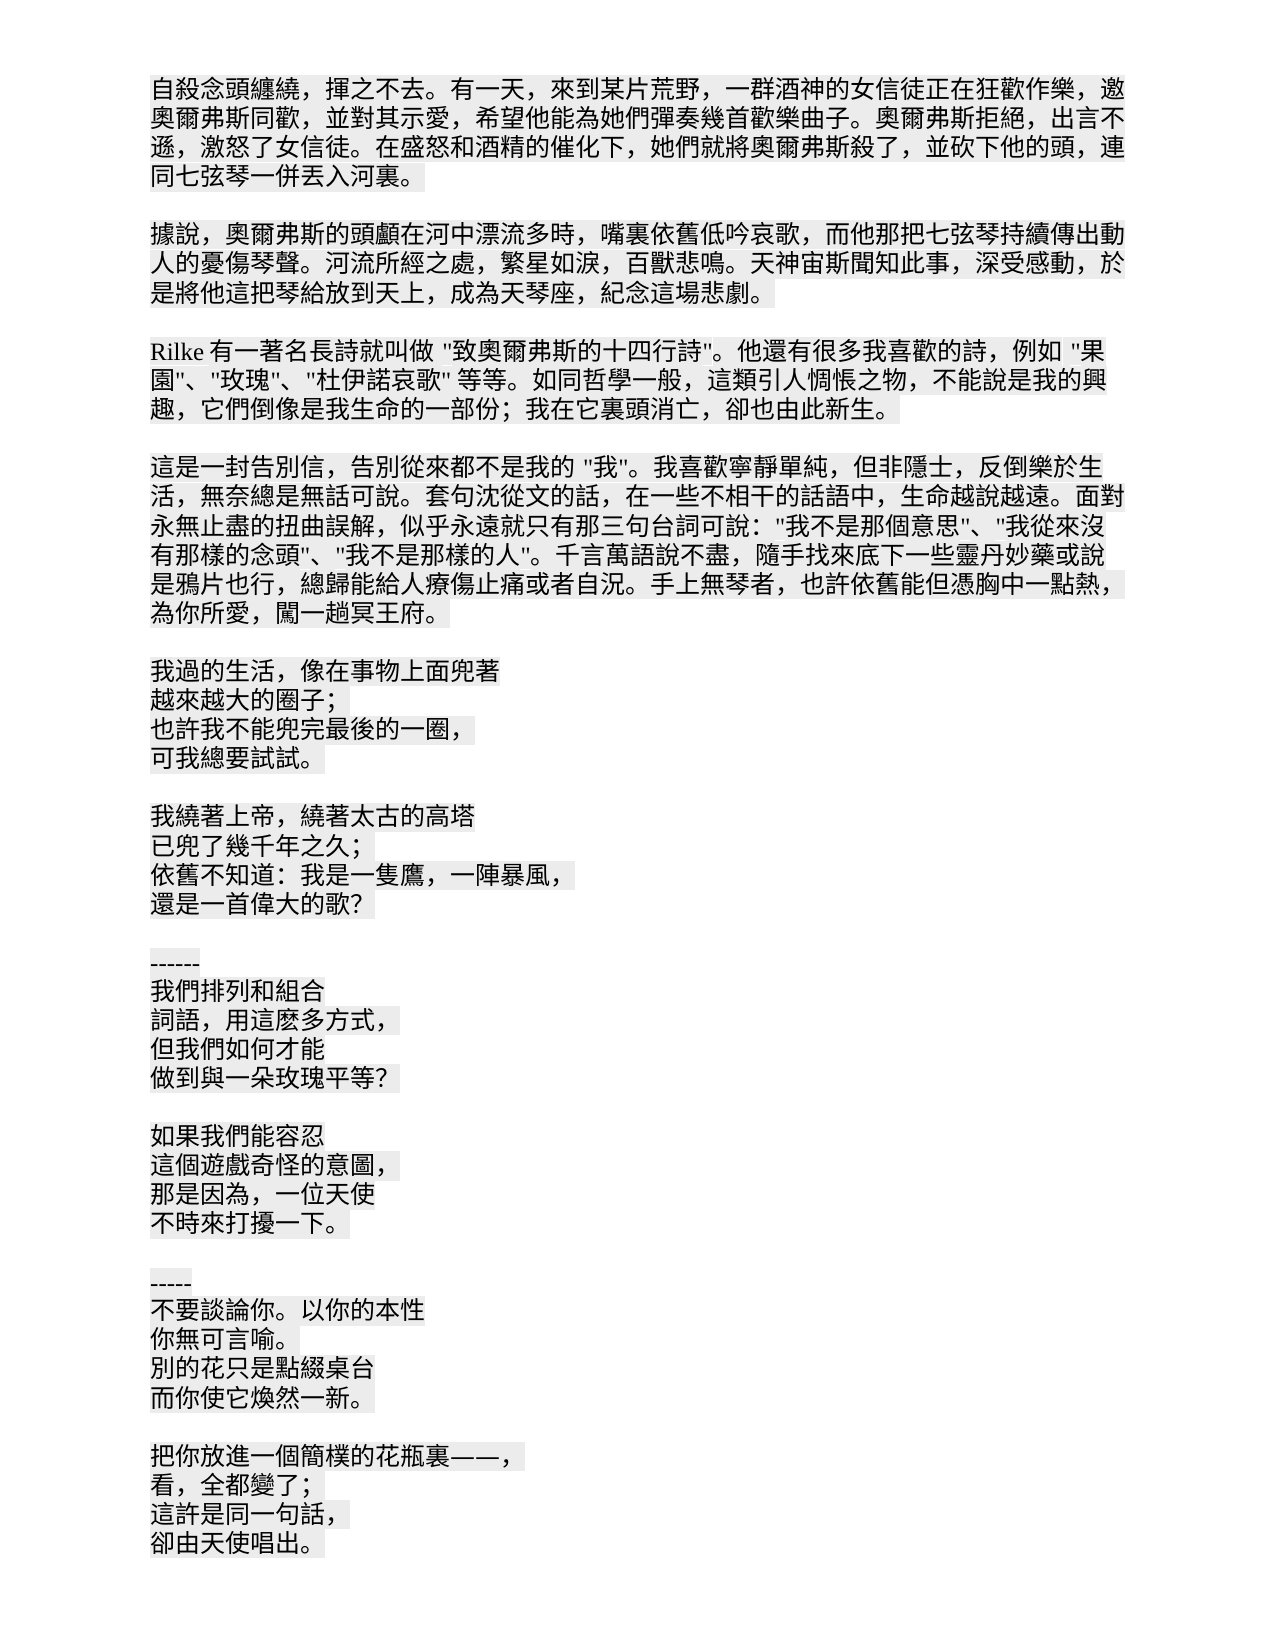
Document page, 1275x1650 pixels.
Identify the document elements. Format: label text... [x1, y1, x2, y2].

text 我又來告別了。告別一個始終全然與我無關的我，一種無言的困境，尋回我自己。就如 R. M. Rilke 的詩句--"以開端結束，以終結開始 "。 我想說些什麼，但我明白，我越是誠實，越是無人相信，話語就像一支在它射出之前早已註定落點的箭。 在一個人們往往連自己也不相信的年代，真話總是比謊言更能創造更多誤解。許多時候，撒謊是一種美德，但在生命之前，我不願對它說出一句違心之論，於是我逐漸懂得了沉默。 沉默並非不出聲音不發一語；18年來，我不眠不休寫了千萬字至今束之高閣的筆記，訴說沉默。對於這些筆記，有些時候，我視它如同身後饋贈世人的珍寶，更多時候，宛若敝屣，無甚價值，我幾乎可以用一秒鐘的時間摧毀費盡我一生最好時光的這堆無用心血。 如果沉默帶來喧囂，如果真實話語只是號召更大的虛矯，話語何用？ 依稀記得三十年前那個餓成皮包骨卻仍極為健談的我，像個交際花似的，送往迎來，生張熟魏，不拘見著什麼人，我都不曾畏懼與之言語。曾幾何時，我詞窮了；宛如拷問一般，驚慌失措搜索枯腸，只為找到一些令自己難堪的句子；為了迎合這樣那樣一些與我無涉的世界，努力配合說出各種自我貶抑的扭曲話語。有時，連看到小孩也怕 (很多小孩其實只是體型較小的大人)，就像兔子遇著獵人那樣一種心情。 我同這個過度早熟的島嶼，怕是無緣了，某個通往公眾世界的大小通道早已封閉；剩下的，只是看我或看你要不要承認且面對這個既成事實。Martin Buber 說得對，"動物的眼神，具有說出偉大話語的能力"。就跟泰山一樣，似乎唯有在真正能識 "人" 的 "動物" 面前，我最能感到自在而愉悅。 塵世已無希望之事，詩人往往便仰起頭來，朝天上星星作文章。還記得奧爾弗斯 (Orpheus) 以及他那把七弦琴嗎？很小時候讀過許多神話故事，求個趣味，沒想到這些離奇故事竟一一埋進心裡生了根發了芽。 奧爾弗斯是阿波羅太陽神的兒子，琴藝非凡；琴音響起處，百獸群鳥駐足聆聽。有一天，奧爾弗斯和他的愛人尤麗狄刻 (Eurydice) 在森林裏玩耍，一隻毒蛇卻悄悄逼進，結束了愛人的生命。奧爾弗斯痛不欲生，在森林裏日夜哀哭，淒愴琴聲，據說連岩石都為之灑下熱淚。 萬念俱灰之際，奧爾弗斯決定攜琴直闖冥府。一路哀歌傳唱，來到冥河入口，擺渡人深受感動，破例帶一個活人渡河，找閻王要人。閻王殿前有一隻異常兇猛的 "三頭巨犬" 看守，聽其憂傷琴聲，竟也變得溫柔，安靜下來，任其進入。冥府大廳中，奧爾弗斯的悲傷琴聲迅即引來無數鬼魂，其中並無尤麗狄刻。 閻王知其來意，被其癡情感動，答應讓尤麗狄刻重返人間，但有個條件：奧爾弗斯在離開冥府之前，不能與之交談，亦不得回頭觀望。於是奧爾弗斯和尤麗狄刻一前一後，準備離開冥府，但就在奧爾弗斯一腳踏進陰陽交界之際，忍不住回頭看了一下，看愛人有沒有跟上。於是悲劇發生了，尤麗狄刻迅即被一股黑暗力量擊碎，魂消魄散。 再度失去愛人的奧爾弗斯，從此不修邊幅，自暴自棄，行屍走肉般地自我放逐於荒野之中，自殺念頭纏繞，揮之不去。有一天，來到某片荒野，一群酒神的女信徒正在狂歡作樂，邀奧爾弗斯同歡，並對其示愛，希望他能為她們彈奏幾首歡樂曲子。奧爾弗斯拒絕，出言不遜，激怒了女信徒。在盛怒和酒精的催化下，她們就將奧爾弗斯殺了，並砍下他的頭，連同七弦琴一併丟入河裏。 據說，奧爾弗斯的頭顱在河中漂流多時，嘴裏依舊低吟哀歌，而他那把七弦琴持續傳出動人的憂傷琴聲。河流所經之處，繁星如淚，百獸悲鳴。天神宙斯聞知此事，深受感動，於是將他這把琴給放到天上，成為天琴座，紀念這場悲劇。 Rilke有一著名長詩就叫做 "致奧爾弗斯的十四行詩"。他還有很多我喜歡的詩，例如 "果園"、"玫瑰"、"杜伊諾哀歌" 等等。如同哲學一般，這類引人惆悵之物，不能說是我的興趣，它們倒像是我生命的一部份；我在它裏頭消亡，卻也由此新生。 這是一封告別信，告別從來都不是我的 "我"。我喜歡寧靜單純，但非隱士，反倒樂於生活，無奈總是無話可說。套句沈從文的話，在一些不相干的話語中，生命越說越遠。面對永無止盡的扭曲誤解，似乎永遠就只有那三句台詞可說："我不是那個意思"、"我從來沒有那樣的念頭"、"我不是那樣的人"。千言萬語說不盡，隨手找來底下一些靈丹妙藥或說是鴉片也行，總歸能給人療傷止痛或者自況。手上無琴者，也許依舊能但憑胸中一點熱，為你所愛，闖一趟冥王府。 我過的生活，像在事物上面兜著 越來越大的圈子； 也許我不能兜完最後的一圈， 可我總要試試。 我繞著上帝，繞著太古的高塔 已兜了幾千年之久； 依舊不知道：我是一隻鷹，一陣暴風， 還是一首偉大的歌？ ------ 我們排列和組合 詞語，用這麽多方式， 但我們如何才能 做到與一朵玫瑰平等？ 如果我們能容忍 這個遊戲奇怪的意圖， 那是因為，一位天使 不時來打擾一下。 ----- 不要談論你。以你的本性 你無可言喻。 別的花只是點綴桌台 而你使它煥然一新。 把你放進一個簡樸的花瓶裏——， 看，全都變了； 這許是同一句話， 卻由天使唱出。 所有感動我們的，你將之分享。 而你身上發生的，我們卻不知。 要變成一百隻蝴蝶 才能讀遍你全部的書頁。 ----- 我們惶然期求中止， 有時，我們對古老的太年青， 對從未存在的又太蒼老。 如若塵世將你遺忘， 對沈靜的大地說：我流動。 對迅疾的流水言：我在。 ---- 我所有的道別都已說完。自兒時起 多少次別離慢慢塑造了我。 但我又回來了....，我將重新開始， 這坦然的回歸 解放了我的目光。 ----- 這些全是Rilke的詩，底下也是，各有出處，包括 "致奧爾弗斯的十四行詩"、 "果園"、"玫瑰"及"杜伊諾哀歌" 等等， 但全部被我隨機打散、摘取、混雜。譯者為何家煒、林克、錢春綺等人，但有些地方也許譯得不太對。 p.s.: 巴勒網這版面，原本是我這十多年來和世界唯一的窗口 (順便聲明一下，我從來不曾去過其它任何地方留言)，在此寫點通俗文字自娛娛人，但終究非我所長；政治之事，寫來尤其滿紙污穢。 喧囂島嶼，群魔亂舞；小人當道，蟑螂橫行，令人不知今夕何夕。我曾說柯文哲好歹是個君子，但見其日益荒腔走板的卑劣行徑，用心齷齪，也許我該收回這句話，以免誤導他人判斷。 21 世紀的今天，實難想像，這島上的人們竟抬舉出這樣一個救世主，我真不敢相信各位竟能忍受？這社會已經沒有一個具有基本德性、智商正常的人了嗎？世道若此，各人總得顧好自己的靈魂，而非期盼他人代勞。 我希望自己能從公眾視線中淡出，但這版面仍然歡迎大家留言，葷素不拘，百無禁忌，但天條依舊，不得違逆。至於巴勒網的活動，我恐怕也得先淡出個兩三年。長年公私交瘁，我已經很久很久恐怕二十幾年沒有時間好好睡個覺吃頓飯了。 在 "不一樣的鼓聲" 這篇文章中，我如此寫道： "梭羅在《湖濱散記》中，編了一個很動人的故事。他說：有個嚮往完美的藝術家，想打造一根手杖。他想，凡是完美的東西，必然超越時間之上，因此他自言自語說，馬的，偶這一生就算其它什麼事都不做，也要把這根手杖做得完美。於是他就遠離人群，跑到森林尋找樹枝。 找啊找的，就是找不到完美木材。但他仍一心一意虔誠地尋找。他太專注了，專注到根本就忘了時間的存在。結果，時間也忘記他，當同伴一個個死去、老去或離他而去，他依然年輕；連「時間」也拿他沒辦法。「時間」站到一旁嘆息道：這個笨蛋到底在想什麼？ 千載流逝，他終於找到一根完美木材，於是開始剝皮磨枝，打造手杖。但他的家鄉，一個城市，已成廢墟，一個王朝覆亡了。手杖後來有沒有做好我忘了，只記得時光飛逝，連星辰都已翻轉，夢迴無數。他驀然回首，發現人事已非，於是用這樹枝，在林中塵土上，記下王朝滅亡的日子，寫下最後一個族人的姓名。" 電影 "永遠的一天" 裏，"詩人" 就是從小就偷溜出家門跑到海灘上撿貝殼、流連忘返的小孩，玩得太入神，忘了時間。媽媽對著海邊大喊： "吃飯囉，還不趕快回家吃飯"，一聲又一聲地喊，但小孩充耳不聞。直到有一天，小孩長大了，腦海卻全是媽媽喊吃飯的聲音。原以為頂多只是錯過一頓晚餐，沒想到一回神，倏忽已是一生光陰。 族人們也許從20歲或更早就不斷努力進行的事，我竟遺忘了三十多年，就只為了思索一個標點符號的正確位置。南柯一夢，人事已非。就憑這點餘生，我想闖一趟冥王府，看能不能把死的變活的，把失去的找回來，不曾存在的，令其誕生。 看：樹始終在那裏； 我們居住的房子也在那裏。 惟有我們 從所有事物邊飛過， 像風一樣漂泊無依。 陳真 2015. 05. 12. ----- 多少離奇的知心話 我們已對花朵透露， 以致那精微的天平 告知世人熱情的重量。 融入了我們的憂傷 所有天體亦感苦惱。 從最強的到最弱的 再也無法忍受 ------ 崇高是一次別離。 我們身上的一些東西沒有 尾隨我們，而是走自己的路 開始習慣起天國。 難道藝術的終極邂逅 不是最溫情的告別？ 而音樂：我們回首抛向自己的 這最後一瞥。 ---- 闔上眼睛難道還不夠悲哀？ 想要雙眼一直睜著， 好在大限來臨之前，看到 我們將要失去的一切。 既然一切都在流逝，就讓我們 唱一首易逝的歌； 那滿足我們渴望的旋律 將因我們而有理由存在。 ----- 哦，思念的是那些在匆匆而過的 時辰裏沒有被愛夠的地方， 我真想從遠處向它們奉還 所有白天都躑躅在眼前， 所有夜晚全墜入深淵， 而意識裏親密的童年 在那一點上抹去。 我們的心太蒼老無從去想一個孩子 並非全然因為生活充滿敵意； 而是我們對生活撒了謊， 被困在命數不變的監牢。 怎樣的馬在泉水旁飲水， 怎樣的樹葉飄零碰觸著我們， 怎樣空空的手，或怎樣的嘴 想跟我們說話卻沒有勇氣—— ----- 一切都準備好並朝著 不言而喻的歡樂走去； 大地及其餘的一切 很快就會令我們陶醉。 我們須得四處遊走 為了全都看到，全都聽到： 我們甚至必須抵抗 而有時必須說：夠了！ 如果還在春天裏； 然而最佳的位置 是稍稍正面直視 這激動人心的遊戲。 在一場如此宏大的回憶裏 沒有一個天使膽敢 介入此事， 來增添它的光亮.... ----- 一朵玫瑰，就是所有玫瑰 與她自身：不可替代的完美， 這甜蜜的辭彙 被事物本身所包圍。 沒有她 永不知如何說出 我們的希望為何物， 而那些溫柔的間斷 在持續的出發程途中。 ------- 如果我哭喊，天使的佇列裏有誰能聽見？ 即使其中一位突然將我擁向他的胸膛 他那超凡的生命也會把我熔化。 因為 美，無非是我們恰好能承受的恐懼的開端， 如此驚惶，因為它平靜得甚至不屑於摧毀我們。 每一位天使都令人恐懼。 於是我止住自己，咽下黑暗啜泣的聲音。 啊，困頓的時候我們能向誰求告？ 不是向天使，不是向凡人， 那些敏銳的動物已經知道 在這個闡釋過的世界裏， 我們其實沒有真正的家。 也許某處山坡上仍有某棵樹為我們存留， 讓我們每天收入眼底； 昨日的街道仍為我們存留， 還有某個忠實的習慣... 是的——春天需要你。 經常會有一顆星等著你擡頭去看。 波濤會從遙遠的過去 向你湧來， 或者當你從一扇開著的窗下走過， 小提琴的音樂會渴望你傾聽。 所有這些都是使命。 可是你能完成嗎？ 難道你不是一再因為對未來的期待而分心，仿佛每一個事件 都會領來一位元新的戀人？ 如果戀人們洞悉了秘密， 也許會向夜色吐出陌生神奇的詞句。 因爲一切似乎都在把我們藏匿。 看：樹始終在那裏； 我們居住的房子也在那裏。 惟有我們 從所有事物邊飛過， 像風一樣漂泊無依。 所有事物都在密謀對我們絕口不提， 或許一半源於羞恥， 一半源於無法說出的希望。 彼此滿足的戀人們，我問你們。 你們互相擁抱著。可是憑據在哪兒？ 你們看，有時我的兩隻手也會感覺到彼此的存在， 或者我這張被時光磨蝕的臉 也會在它們裏面棲身。 這似乎讓我有所觸動。 可是誰敢只為這一點憑據生存下去？ 你們難道不覺得驚訝，古希臘墓碑上的人 姿勢都那般凝重？ 難道愛與別離 不是如此小心地置於那些肩上， 仿佛它們是用另一個世界的材料做成？ ---- 神能做到。但請告訴我， 人如何通過狹窄的弦琴追隨他的正道？ 他的內心衝突 兩條心路交會的十字路口， 無法建造阿波羅神廟。 不要豎立紀念碑。且讓玫瑰 每年為他開一回。 因為這就是奧爾弗斯。 他變形為這個和那個。 不應為名稱操心。 他一度而永恆 這就是奧爾弗斯， 如果他歌唱。他來了又走。 如果他時或比玫瑰花瓣 多活一兩天，難道這不已經足夠？ 哦！他必須怎樣消逝才能使你領略？ 即使他自己也擔憂，他消逝在 詞語超越此在的那個時刻 ------- 只有那在九泉之下 也曾奏起琴聲， 才能以感應 傳送無窮的讚美。 只有那和死者一起 吃過他們的罌粟的人， 那最微妙的音素 再也不會失落。 ----- 我們同花朵、葡萄葉、果實交往。 它們說出的不僅是歲月的語言。 從黑暗中升起一種彩色的顯現 其中也許還有那肥化土壤的死者。 他們所佔成分我們又知多少？ 很久以來這就是他們的正道， 將其無代價的精髓印進了沃土。 ------ 我們默默交談。假如有一次歡樂， 它不屬於某個人。那它屬於誰？ 它怎樣消逝在過往的行人之中 在漫長歲月的憂慮之中。 車輛駛過我們周圍，漠不關情。 房屋堅固地圍繞我們，卻是幻境， 誰也不認識我們。天地間什麽是真？ 或許最終有一個旁觀者爲之驚歎， 理解並讚美它持久的存在。 唯歌者能訴說。唯神靈能傾聽。 ------ 我像一面旗被包圍在遼闊的空間． 我覺得風從四方吹來，我必須忍耐， 下面一切還沒有動靜： 門依然輕輕關閉，煙囪裏還沒有聲音； 窗子都還沒顫動，塵土還很重． 我認出了風暴而激動如大海． 我舒展開又跌回我自己， 又把自己抛出去，並且獨個兒 置身在偉大的風暴裏． ------- 他們的聲音來自遠方， 在日出之前啓程， 在浩瀚的森林裏，走了許久， 曾在夢中與但以理交談 曾看見大海，將大海講述。 [150, 75, 1125, 1558]
